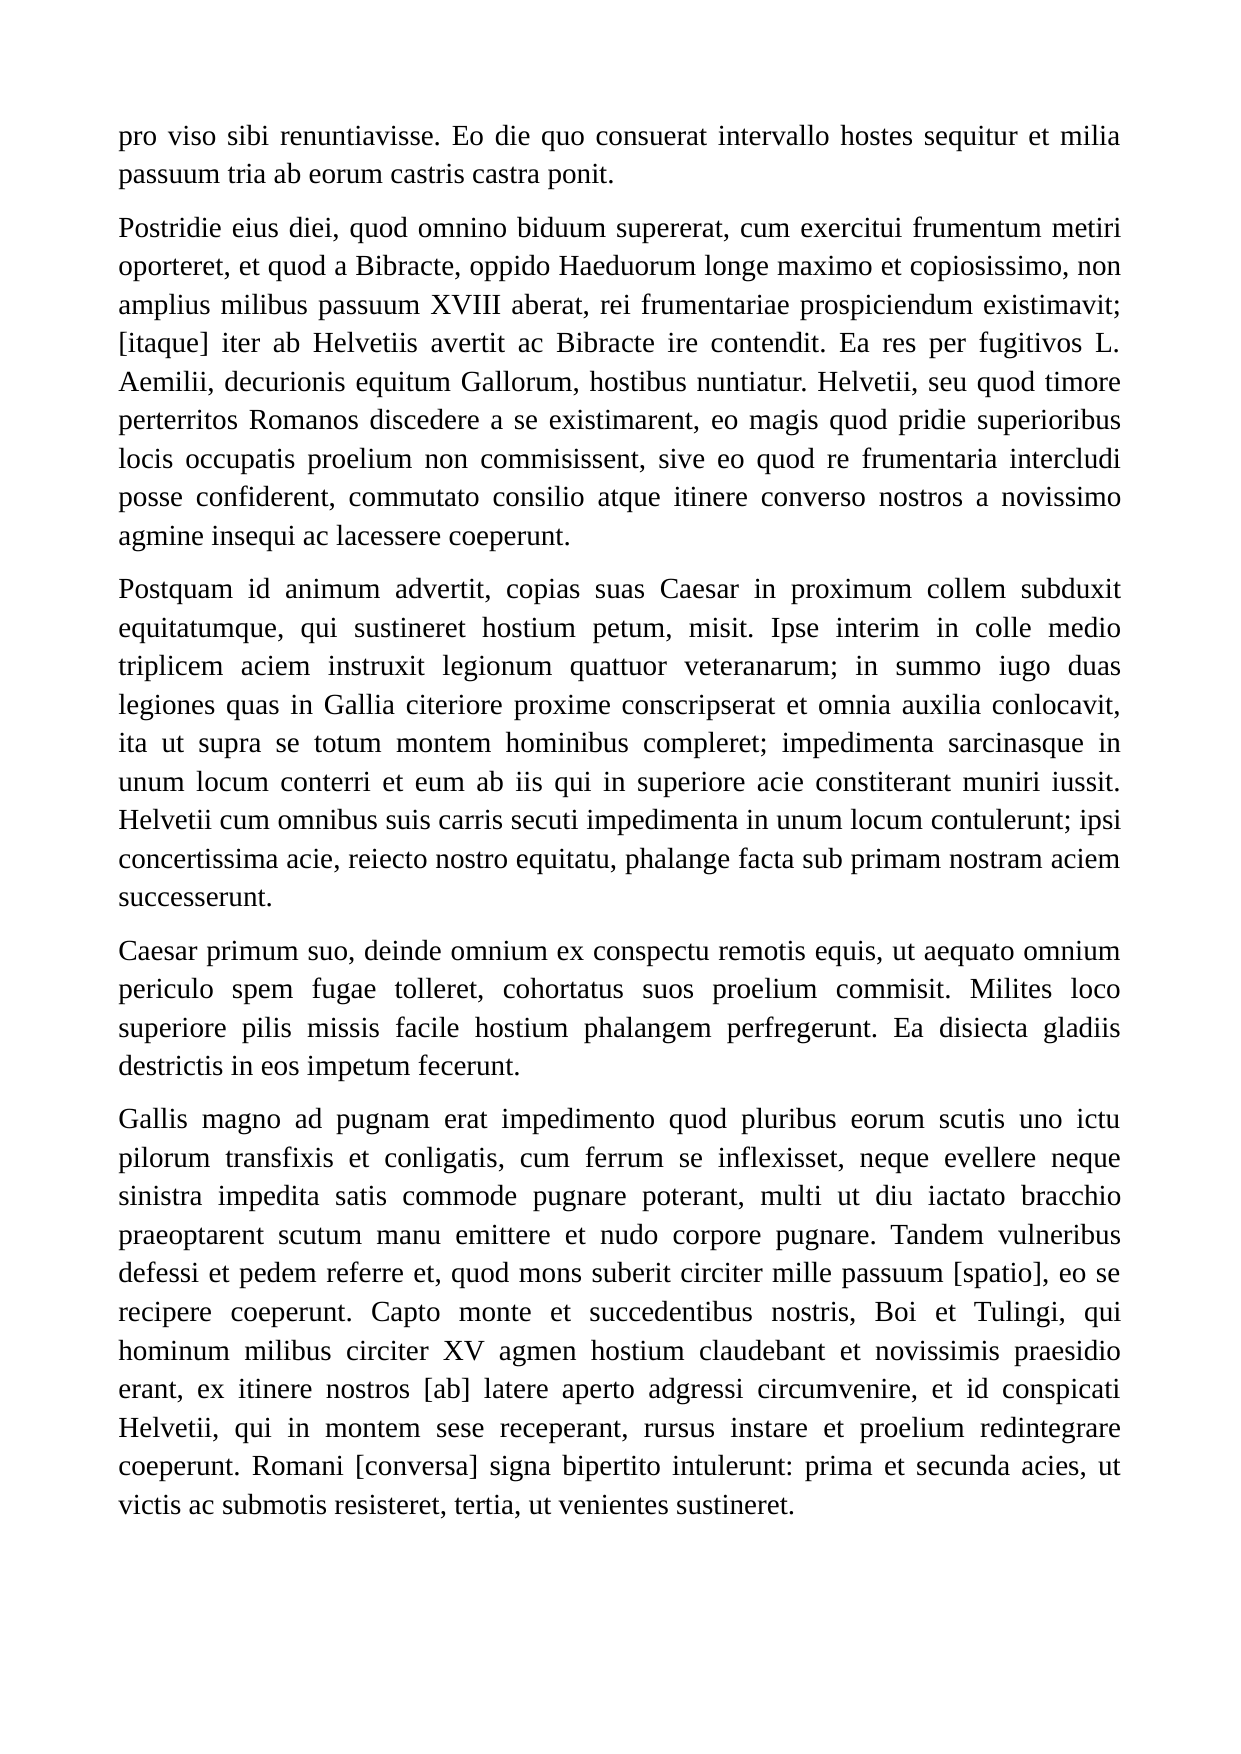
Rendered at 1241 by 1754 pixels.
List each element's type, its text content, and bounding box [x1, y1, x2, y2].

text Gallis magno ad pugnam erat impedimento quod pluribus eorum scutis uno ictu pilorum transfixis et conligatis, cum ferrum se inflexisset, neque evellere neque sinistra impedita satis commode pugnare poterant, multi ut diu iactato bracchio praeoptarent scutum manu emittere et nudo corpore pugnare. Tandem vulneribus defessi et pedem referre et, quod mons suberit circiter mille passuum [spatio], eo se recipere coeperunt. Capto monte et succedentibus nostris, Boi et Tulingi, qui hominum milibus circiter XV agmen hostium claudebant et novissimis praesidio erant, ex itinere nostros [ab] latere aperto adgressi circumvenire, et id conspicati Helvetii, qui in montem sese receperant, rursus instare et proelium redintegrare coeperunt. Romani [conversa] signa bipertito intulerunt: prima et secunda acies, ut victis ac submotis resisteret, tertia, ut venientes sustineret. [118, 1101, 1122, 1520]
text Caesar primum suo, deinde omnium ex conspectu remotis equis, ut aequato omnium periculo spem fugae tolleret, cohortatus suos proelium commisit. Milites loco superiore pilis missis facile hostium phalangem perfregerunt. Ea disiecta gladiis destrictis in eos impetum fecerunt. [118, 933, 1122, 1082]
text Postquam id animum advertit, copias suas Caesar in proximum collem subduxit equitatumque, qui sustineret hostium petum, misit. Ipse interim in colle medio triplicem aciem instruxit legionum quattuor veteranarum; in summo iugo duas legiones quas in Gallia citeriore proxime conscripserat et omnia auxilia conlocavit, ita ut supra se totum montem hominibus compleret; impedimenta sarcinasque in unum locum conterri et eum ab iis qui in superiore acie constiterant muniri iussit. Helvetii cum omnibus suis carris secuti impedimenta in unum locum contulerunt; ipsi concertissima acie, reiecto nostro equitatu, phalange facta sub primam nostram aciem successerunt. [118, 571, 1122, 913]
text Postridie eius diei, quod omnino biduum supererat, cum exercitui frumentum metiri oporteret, et quod a Bibracte, oppido Haeduorum longe maximo et copiosissimo, non amplius milibus passuum XVIII aberat, rei frumentariae prospiciendum existimavit; [itaque] iter ab Helvetiis avertit ac Bibracte ire contendit. Ea res per fugitivos L. Aemilii, decurionis equitum Gallorum, hostibus nuntiatur. Helvetii, seu quod timore perterritos Romanos discedere a se existimarent, eo magis quod pridie superioribus locis occupatis proelium non commisissent, sive eo quod re frumentaria intercludi posse confiderent, commutato consilio atque itinere converso nostros a novissimo agmine insequi ac lacessere coeperunt. [118, 210, 1122, 552]
text pro viso sibi renuntiavisse. Eo die quo consuerat intervallo hostes sequitur et milia passuum tria ab eorum castris castra ponit. [118, 118, 1122, 190]
